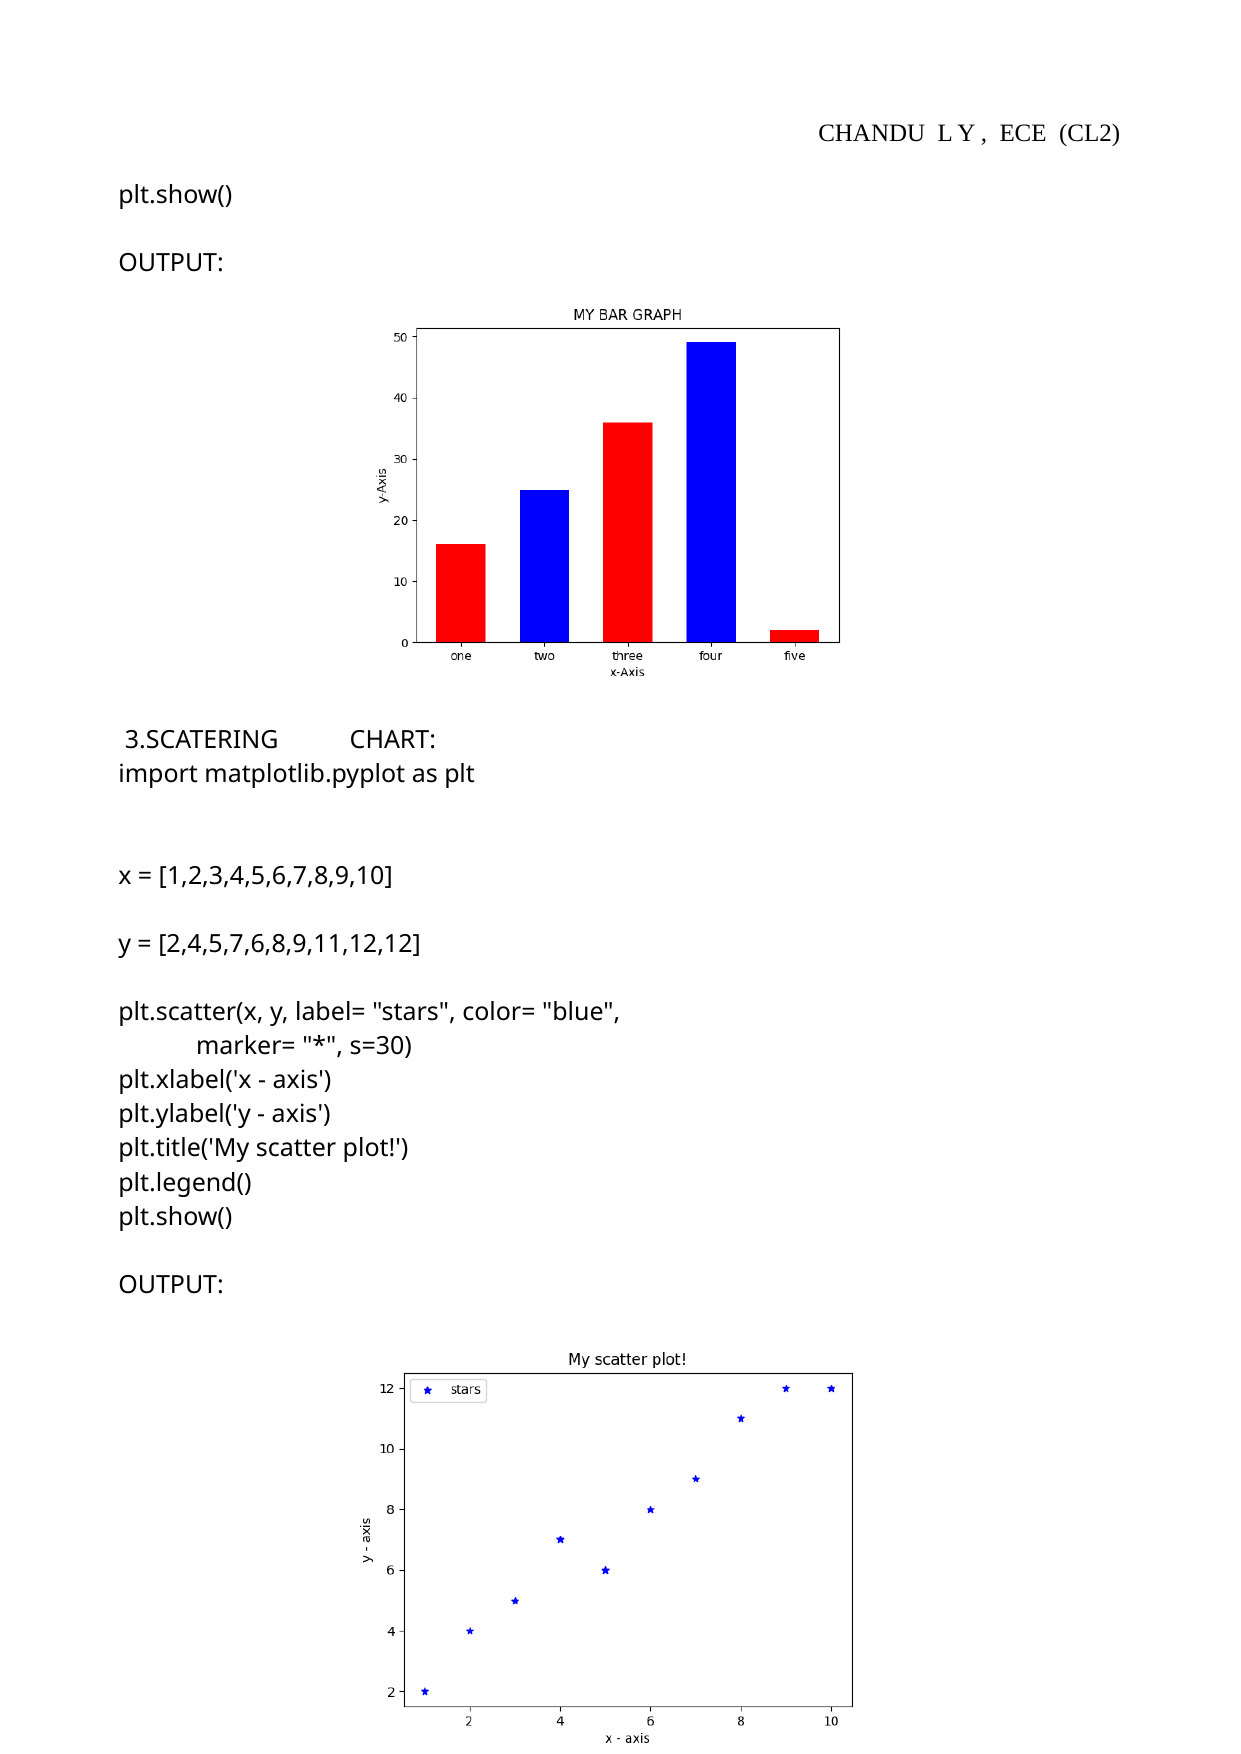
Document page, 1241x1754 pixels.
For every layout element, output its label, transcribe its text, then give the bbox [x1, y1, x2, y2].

text plt.show() [118, 1198, 1122, 1232]
text plt.xlabel('x - axis') [118, 1062, 1122, 1096]
text plt.title('My scatter plot!') [118, 1130, 1122, 1164]
text plt.ylabel('y - axis') [118, 1096, 1122, 1130]
text y = [2,4,5,7,6,8,9,11,12,12] [118, 926, 1122, 960]
text OUTPUT: [118, 244, 1122, 278]
text plt.scatter(x, y, label= "stars", color= "blue", [118, 994, 1122, 1028]
picture [348, 278, 893, 687]
picture [331, 1321, 909, 1754]
text 3.SCATERING CHART: [118, 721, 1122, 755]
text OUTPUT: [118, 1266, 1122, 1300]
text plt.show() [118, 176, 1122, 210]
text x = [1,2,3,4,5,6,7,8,9,10] [118, 858, 1122, 892]
text import matplotlib.pyplot as plt [118, 755, 1122, 789]
text plt.legend() [118, 1164, 1122, 1198]
text marker= "*", s=30) [118, 1028, 1122, 1062]
